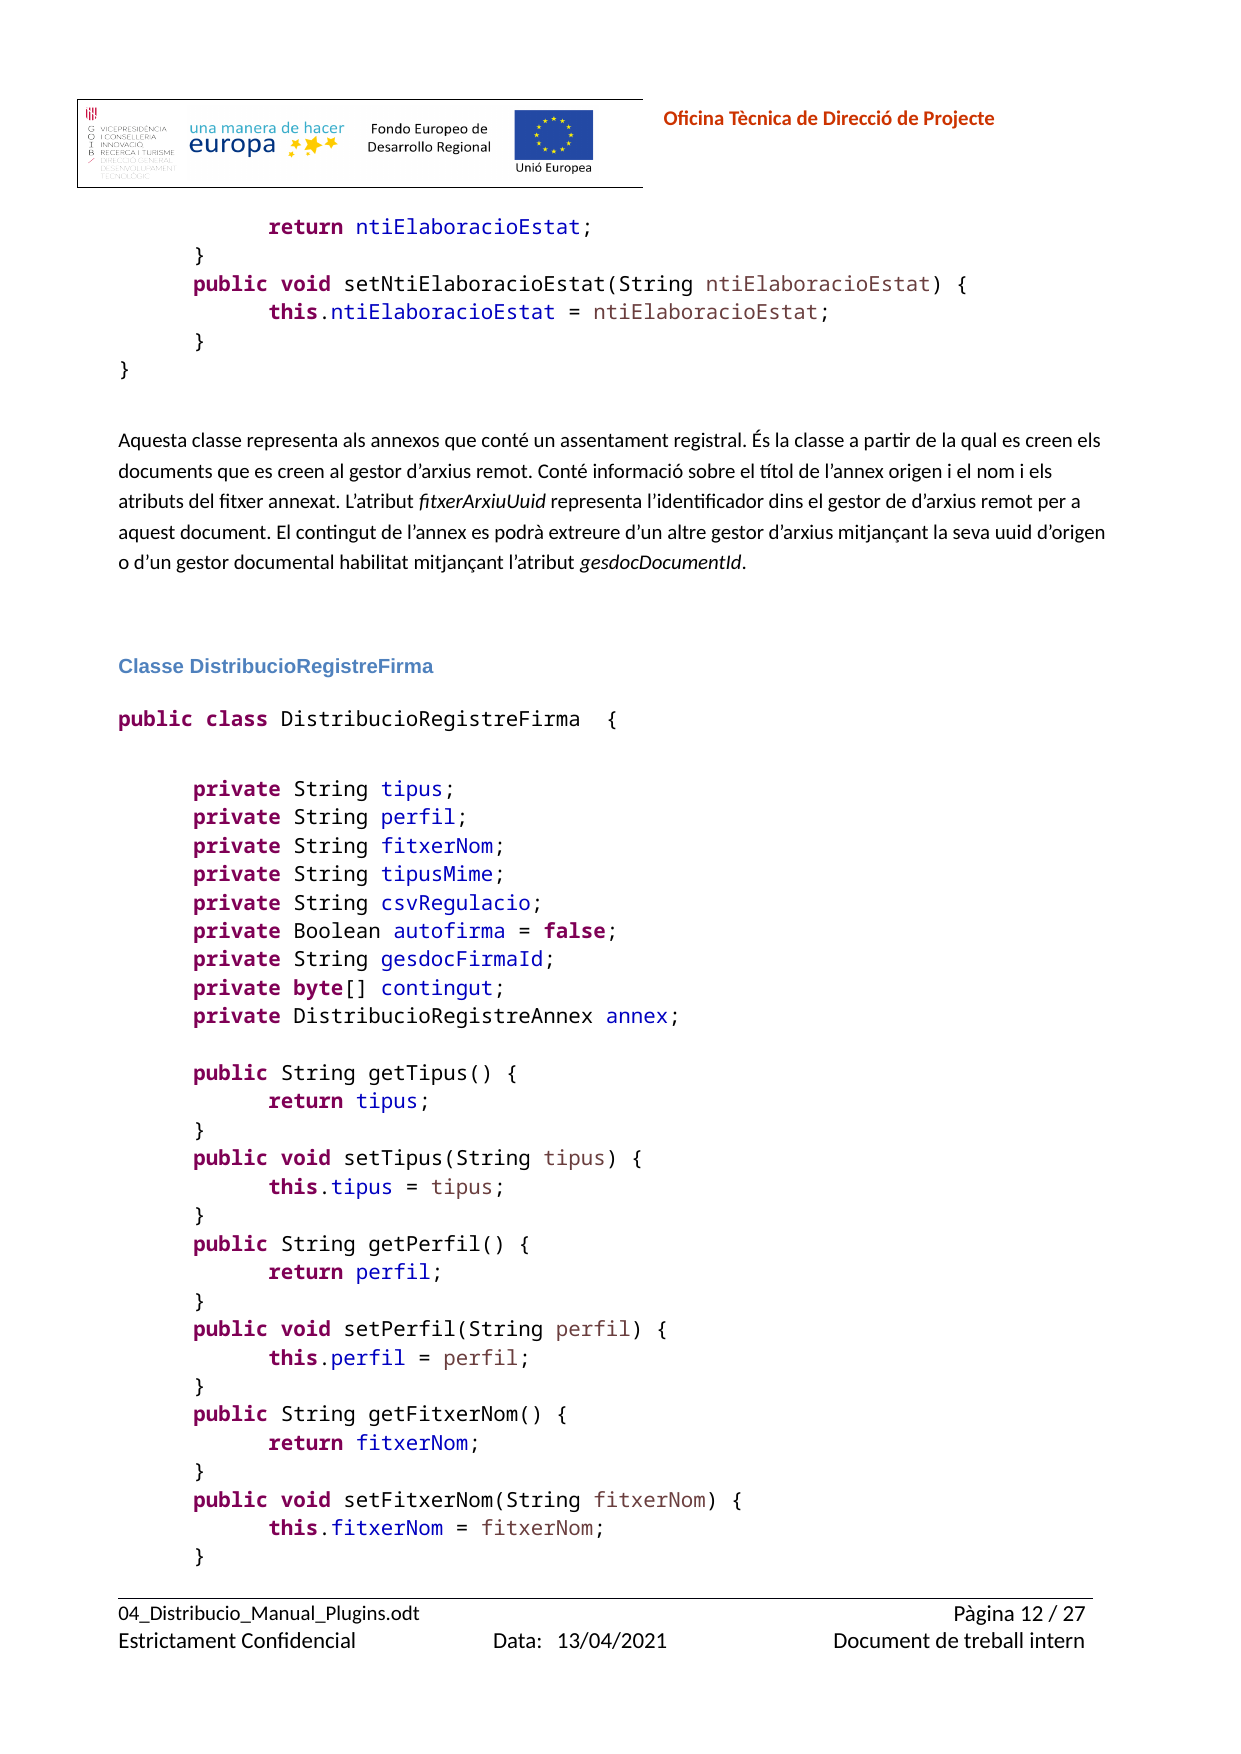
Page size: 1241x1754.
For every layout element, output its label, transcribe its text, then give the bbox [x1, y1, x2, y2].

text private String tipus; [118, 774, 1122, 802]
text } [118, 1542, 1122, 1570]
text } [118, 1286, 1122, 1314]
text private String fitxerNom; [118, 831, 1122, 859]
text public String getPerfil() { [118, 1229, 1122, 1257]
text } [118, 1200, 1122, 1229]
text private DistribucioRegistreAnnex annex; [118, 1001, 1122, 1030]
text public void setPerfil(String perfil) { [118, 1314, 1122, 1343]
text return tipus; [118, 1087, 1122, 1115]
text this.fitxerNom = fitxerNom; [118, 1513, 1122, 1542]
text } [118, 1115, 1122, 1143]
text } [118, 354, 1122, 383]
text public String getTipus() { [118, 1058, 1122, 1087]
text this.ntiElaboracioEstat = ntiElaboracioEstat; [118, 297, 1122, 326]
text this.perfil = perfil; [118, 1343, 1122, 1371]
text private String csvRegulacio; [118, 888, 1122, 916]
text public void setFitxerNom(String fitxerNom) { [118, 1485, 1122, 1513]
text } [118, 1456, 1122, 1485]
text public String getFitxerNom() { [118, 1399, 1122, 1428]
subtitle public class DistribucioRegistreFirma { [118, 704, 1122, 733]
text return perfil; [118, 1257, 1122, 1286]
text Aquesta classe representa als annexos que conté un assentament registral. És la classe a partir de la qual es creen els documents que es creen al gestor d’arxius remot. Conté informació sobre el títol de l’annex origen i el nom i els atributs del fitxer annexat. L’atribut fitxerArxiuUuid representa l’identificador dins el gestor de d’arxius remot per a aquest document. El contingut de l’annex es podrà extreure d’un altre gestor d’arxius mitjançant la seva uuid d’origen o d’un gestor documental habilitat mitjançant l’atribut gesdocDocumentId. [118, 428, 1122, 575]
text private String gesdocFirmaId; [118, 944, 1122, 973]
text } [118, 1371, 1122, 1399]
text this.tipus = tipus; [118, 1172, 1122, 1200]
picture [82, 105, 181, 181]
text public void setNtiElaboracioEstat(String ntiElaboracioEstat) { [118, 269, 1122, 297]
subtitle Classe DistribucioRegistreFirma [118, 654, 1122, 677]
picture [187, 105, 599, 181]
text public void setTipus(String tipus) { [118, 1143, 1122, 1172]
text } [118, 241, 1122, 269]
text private byte[] contingut; [118, 973, 1122, 1001]
text return fitxerNom; [118, 1428, 1122, 1456]
text private String tipusMime; [118, 859, 1122, 888]
text private Boolean autofirma = false; [118, 916, 1122, 944]
text private String perfil; [118, 802, 1122, 831]
text return ntiElaboracioEstat; [118, 212, 1122, 241]
text } [118, 326, 1122, 354]
